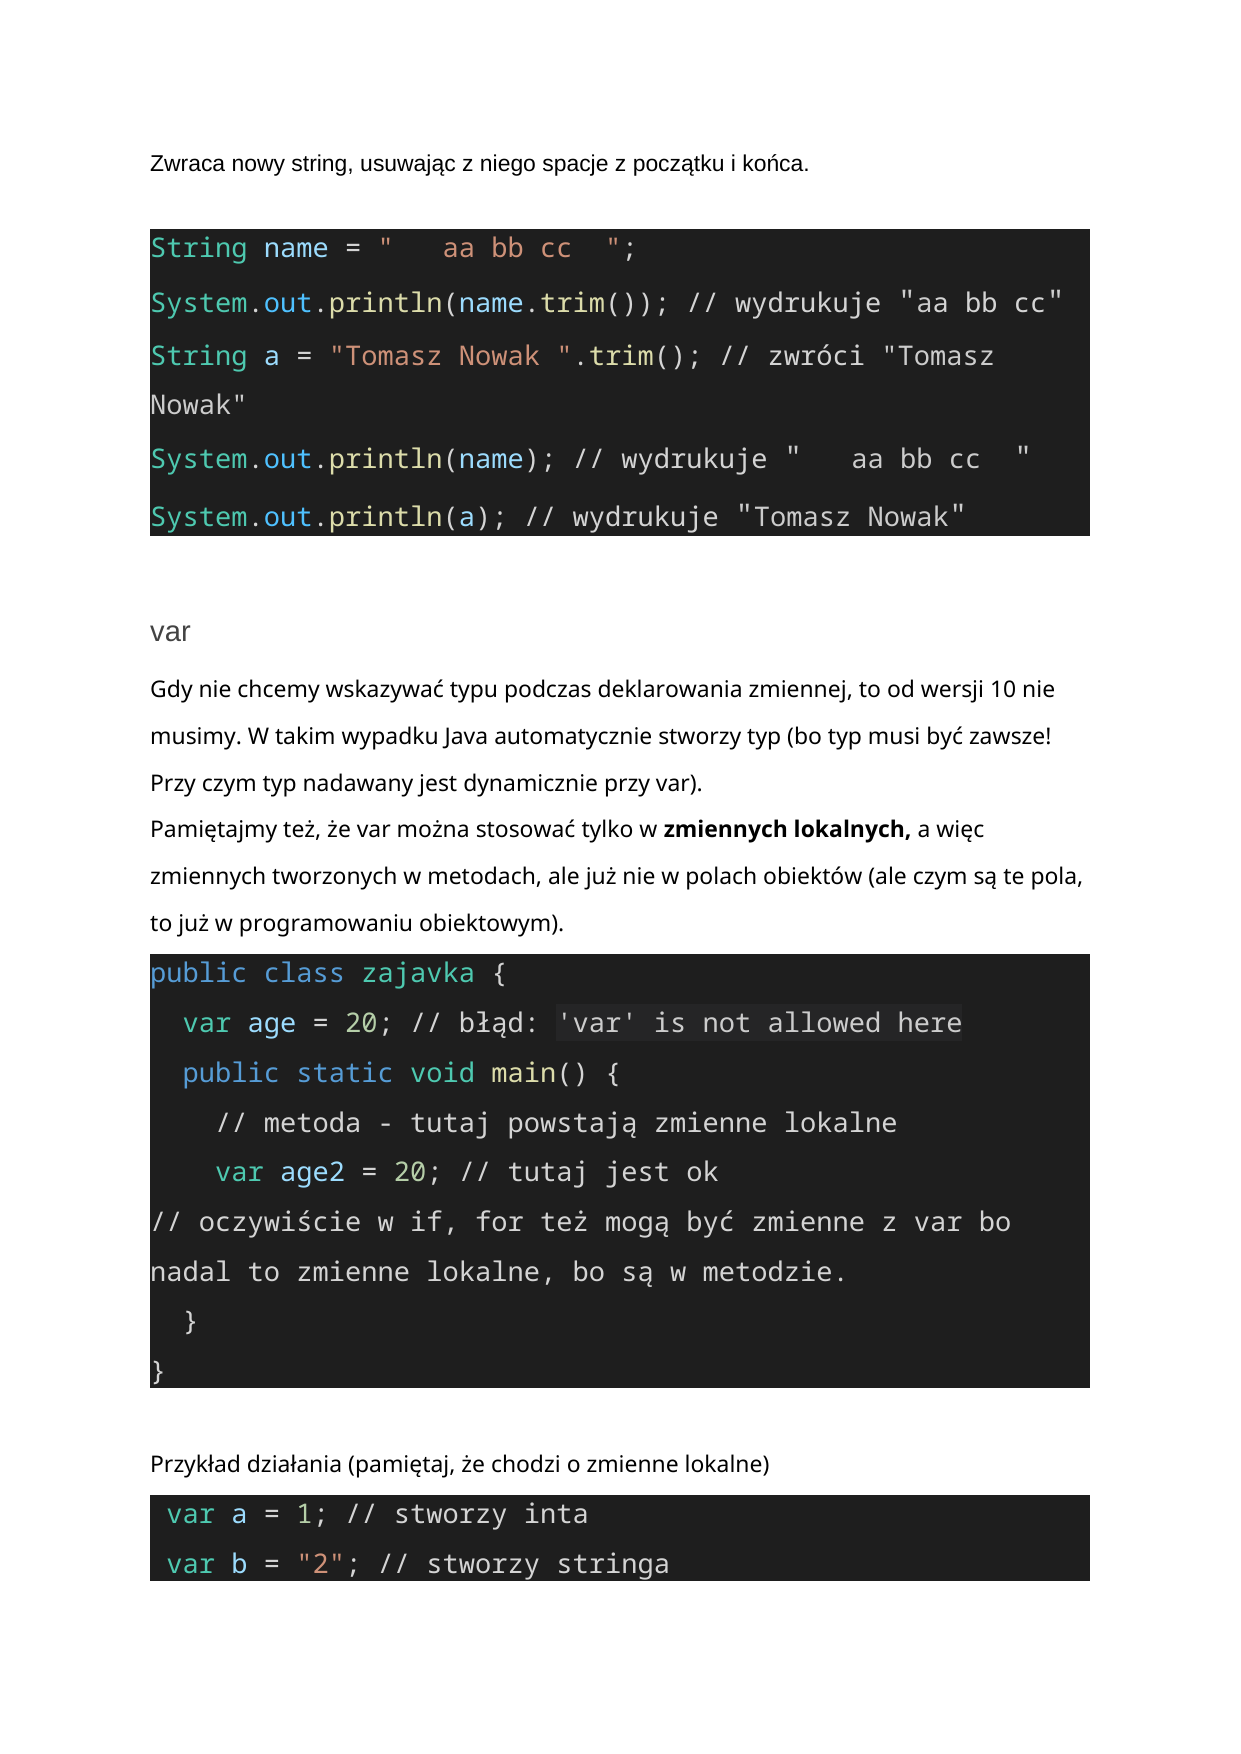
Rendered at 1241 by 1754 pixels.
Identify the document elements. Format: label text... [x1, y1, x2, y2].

text } [150, 1351, 1090, 1388]
text Przykład działania (pamiętaj, że chodzi o zmienne lokalne) [150, 1448, 1090, 1479]
text System.out.println(name); // wydrukuje " aa bb cc " [150, 436, 1090, 478]
text Gdy nie chcemy wskazywać typu podczas deklarowania zmiennej, to od wersji 10 nie musimy. W takim wypadku Java automatycznie stworzy typ (bo typ musi być zawsze! Przy czym typ nadawany jest dynamicznie przy var). [150, 673, 1090, 798]
text Pamiętajmy też, że var można stosować tylko w zmiennych lokalnych, a więc zmiennych tworzonych w metodach, ale już nie w polach obiektów (ale czym są te pola, to już w programowaniu obiektowym). [150, 813, 1090, 938]
text String a = "Tomasz Nowak ".trim(); // zwróci "Tomasz Nowak" [150, 336, 1090, 423]
text public class zajavka { [150, 954, 1090, 991]
text Zwraca nowy string, usuwając z niego spacje z początku i końca. [150, 150, 1090, 176]
text } [150, 1302, 1090, 1339]
text var age = 20; // błąd: 'var' is not allowed here [150, 1004, 1090, 1041]
text System.out.println(name.trim()); // wydrukuje "aa bb cc" [150, 279, 1090, 321]
text // metoda - tutaj powstają zmienne lokalne [150, 1103, 1090, 1140]
text public static void main() { [150, 1053, 1090, 1090]
text var b = "2"; // stworzy stringa [150, 1544, 1090, 1581]
text // oczywiście w if, for też mogą być zmienne z var bo nadal to zmienne lokalne, bo są w metodzie. [150, 1202, 1090, 1289]
text System.out.println(a); // wydrukuje "Tomasz Nowak" [150, 493, 1090, 536]
subtitle var [150, 614, 1090, 648]
text String name = " aa bb cc "; [150, 229, 1090, 266]
text var age2 = 20; // tutaj jest ok [150, 1153, 1090, 1189]
text var a = 1; // stworzy inta [150, 1495, 1090, 1532]
